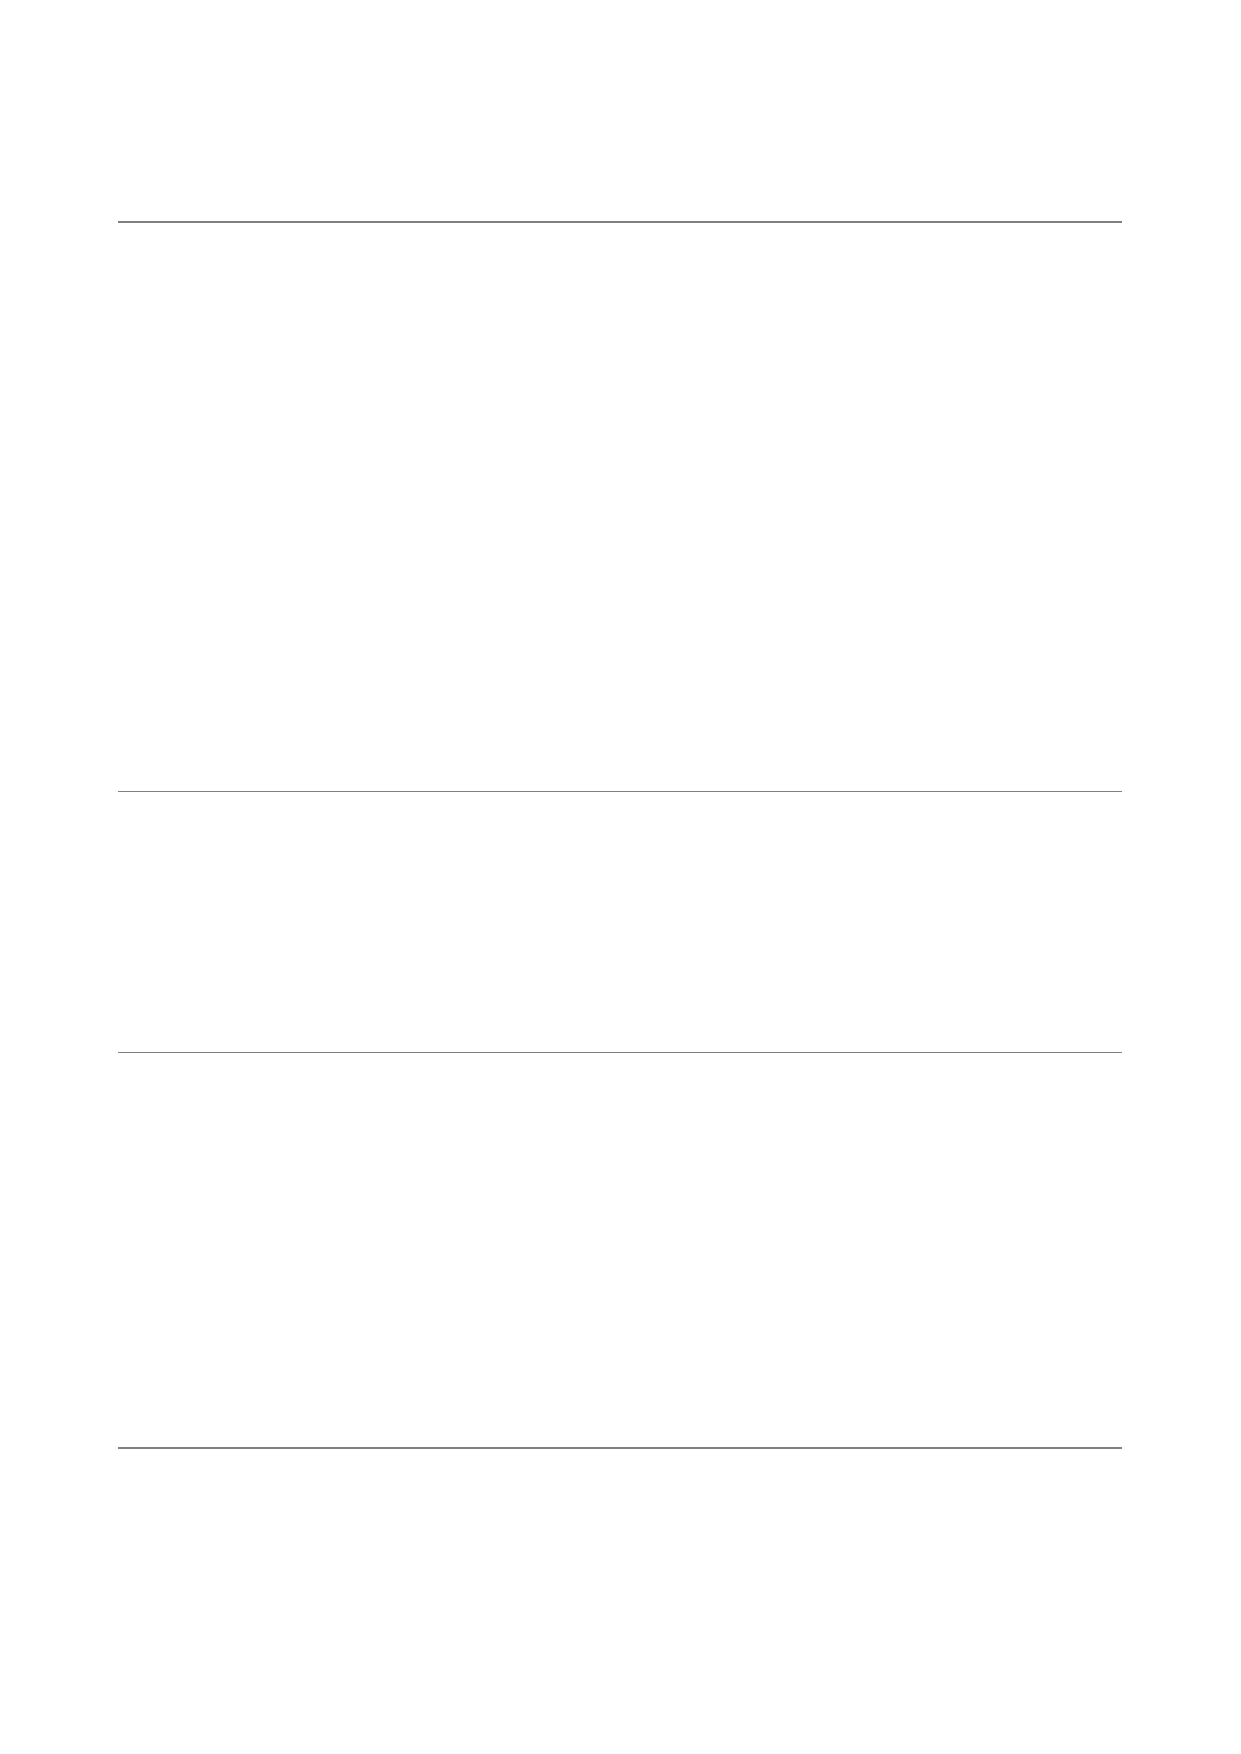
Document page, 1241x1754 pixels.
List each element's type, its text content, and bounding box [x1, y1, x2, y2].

text .then — это способ сказать Promise: [118, 900, 1122, 931]
text ); [118, 1232, 1122, 1256]
text Обе — обычные функции (колбэки). [118, 1385, 1122, 1414]
subtitle Итог [118, 272, 1122, 315]
list слева — исполнитель (executor, «певец») [162, 601, 1122, 629]
text «Когда у тебя появится результат — вот что с ним сделать» [177, 950, 1063, 1008]
subtitle Пример с успехом [118, 1568, 1122, 1602]
list onError(error) — вызывается, если был reject [162, 1335, 1122, 1366]
text promise.then( [118, 1161, 1122, 1185]
subtitle Что такое .then [118, 842, 1122, 888]
text onSuccess, [118, 1185, 1122, 1208]
list справа — потребители (then / catch, «фанаты») [162, 648, 1122, 677]
text ✔ Promise может быть синхронно завершён ✔ Это не ломает .then() ✔ Это удобно для кэша и оптимизаций ✔ Promise — не про «задержку», а про результат [118, 328, 1122, 458]
subtitle Общая идея (сначала самое важное) [118, 497, 1122, 541]
text В таком случае resolve можно вызвать сразу. Это нормально. Promise просто будет уже завершён. [177, 118, 1063, 178]
list onSuccess(result) — вызывается, если был resolve [162, 1285, 1122, 1316]
subtitle Синтаксис .then [118, 1102, 1122, 1149]
text 👉 Promise — это мост [118, 553, 1122, 582]
text onError [118, 1208, 1122, 1232]
text Исполнитель делает работу, потребители реагируют на результат. [118, 696, 1122, 758]
subtitle Как это работает по шагам [118, 1498, 1122, 1541]
